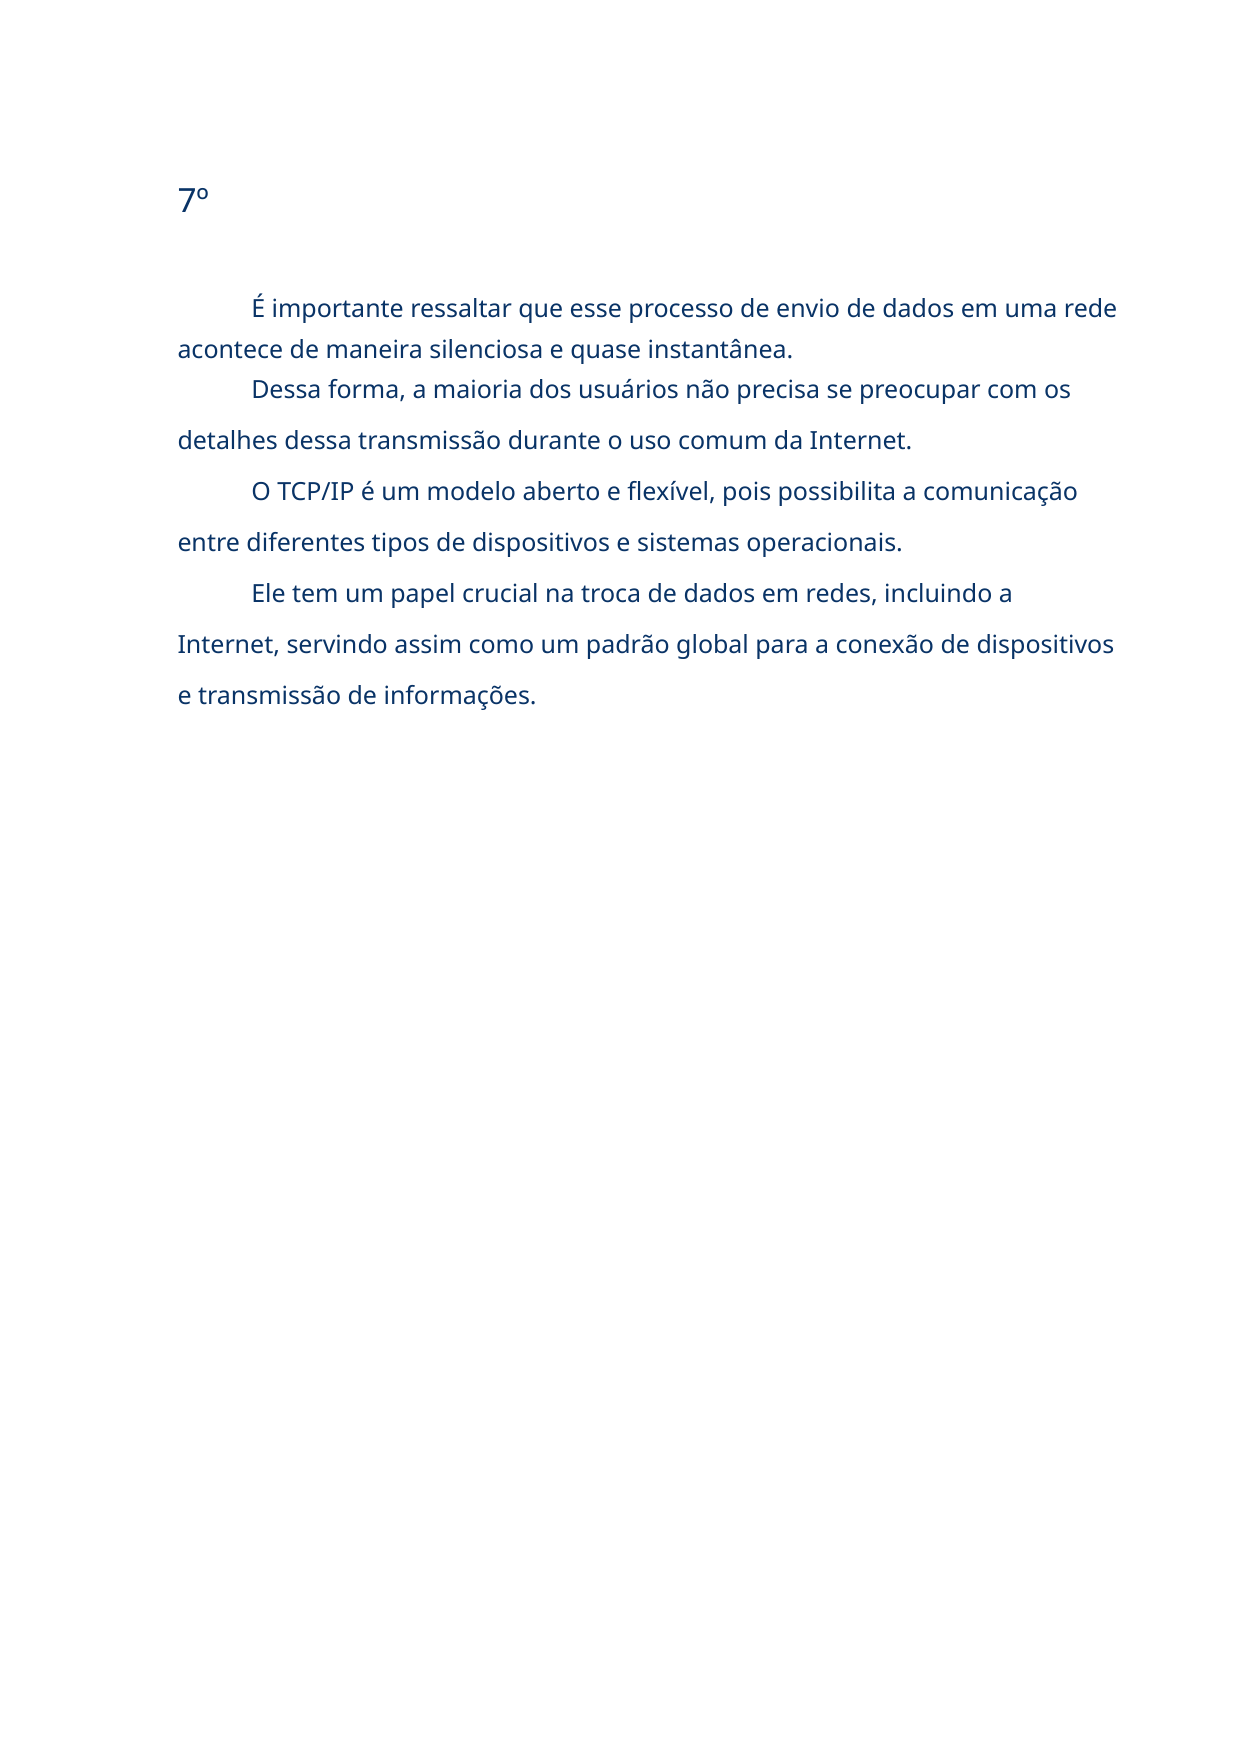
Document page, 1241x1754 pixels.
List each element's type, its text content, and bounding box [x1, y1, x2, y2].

text É importante ressaltar que esse processo de envio de dados em uma rede acontece de maneira silenciosa e quase instantânea. [177, 282, 1122, 366]
text O TCP/IP é um modelo aberto e flexível, pois possibilita a comunicação entre diferentes tipos de dispositivos e sistemas operacionais. [177, 473, 1122, 558]
text Ele tem um papel crucial na troca de dados em redes, incluindo a Internet, servindo assim como um padrão global para a conexão de dispositivos e transmissão de informações. [177, 575, 1122, 712]
text 7º [177, 177, 1122, 223]
text Dessa forma, a maioria dos usuários não precisa se preocupar com os detalhes dessa transmissão durante o uso comum da Internet. [177, 371, 1122, 456]
